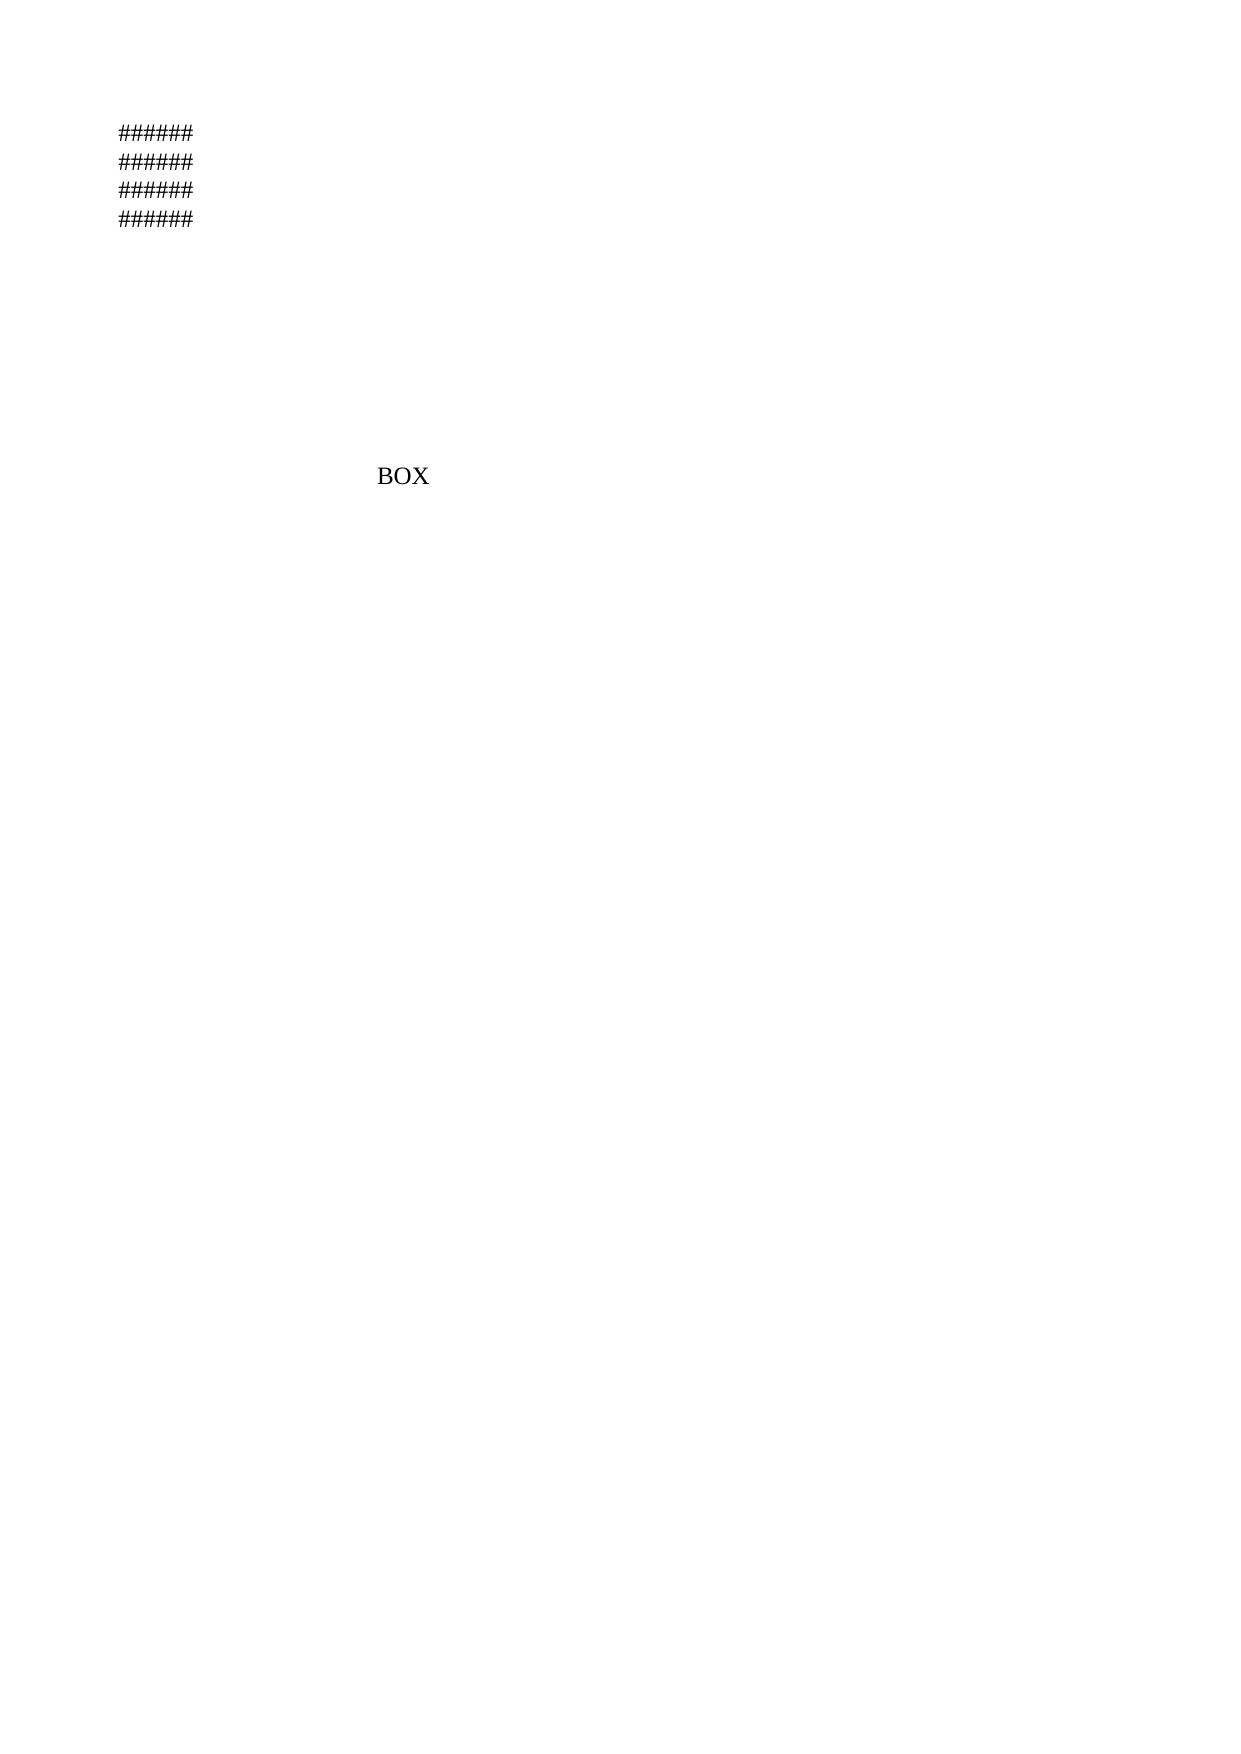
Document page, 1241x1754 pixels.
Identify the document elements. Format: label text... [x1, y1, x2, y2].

text ######################## [118, 118, 201, 233]
